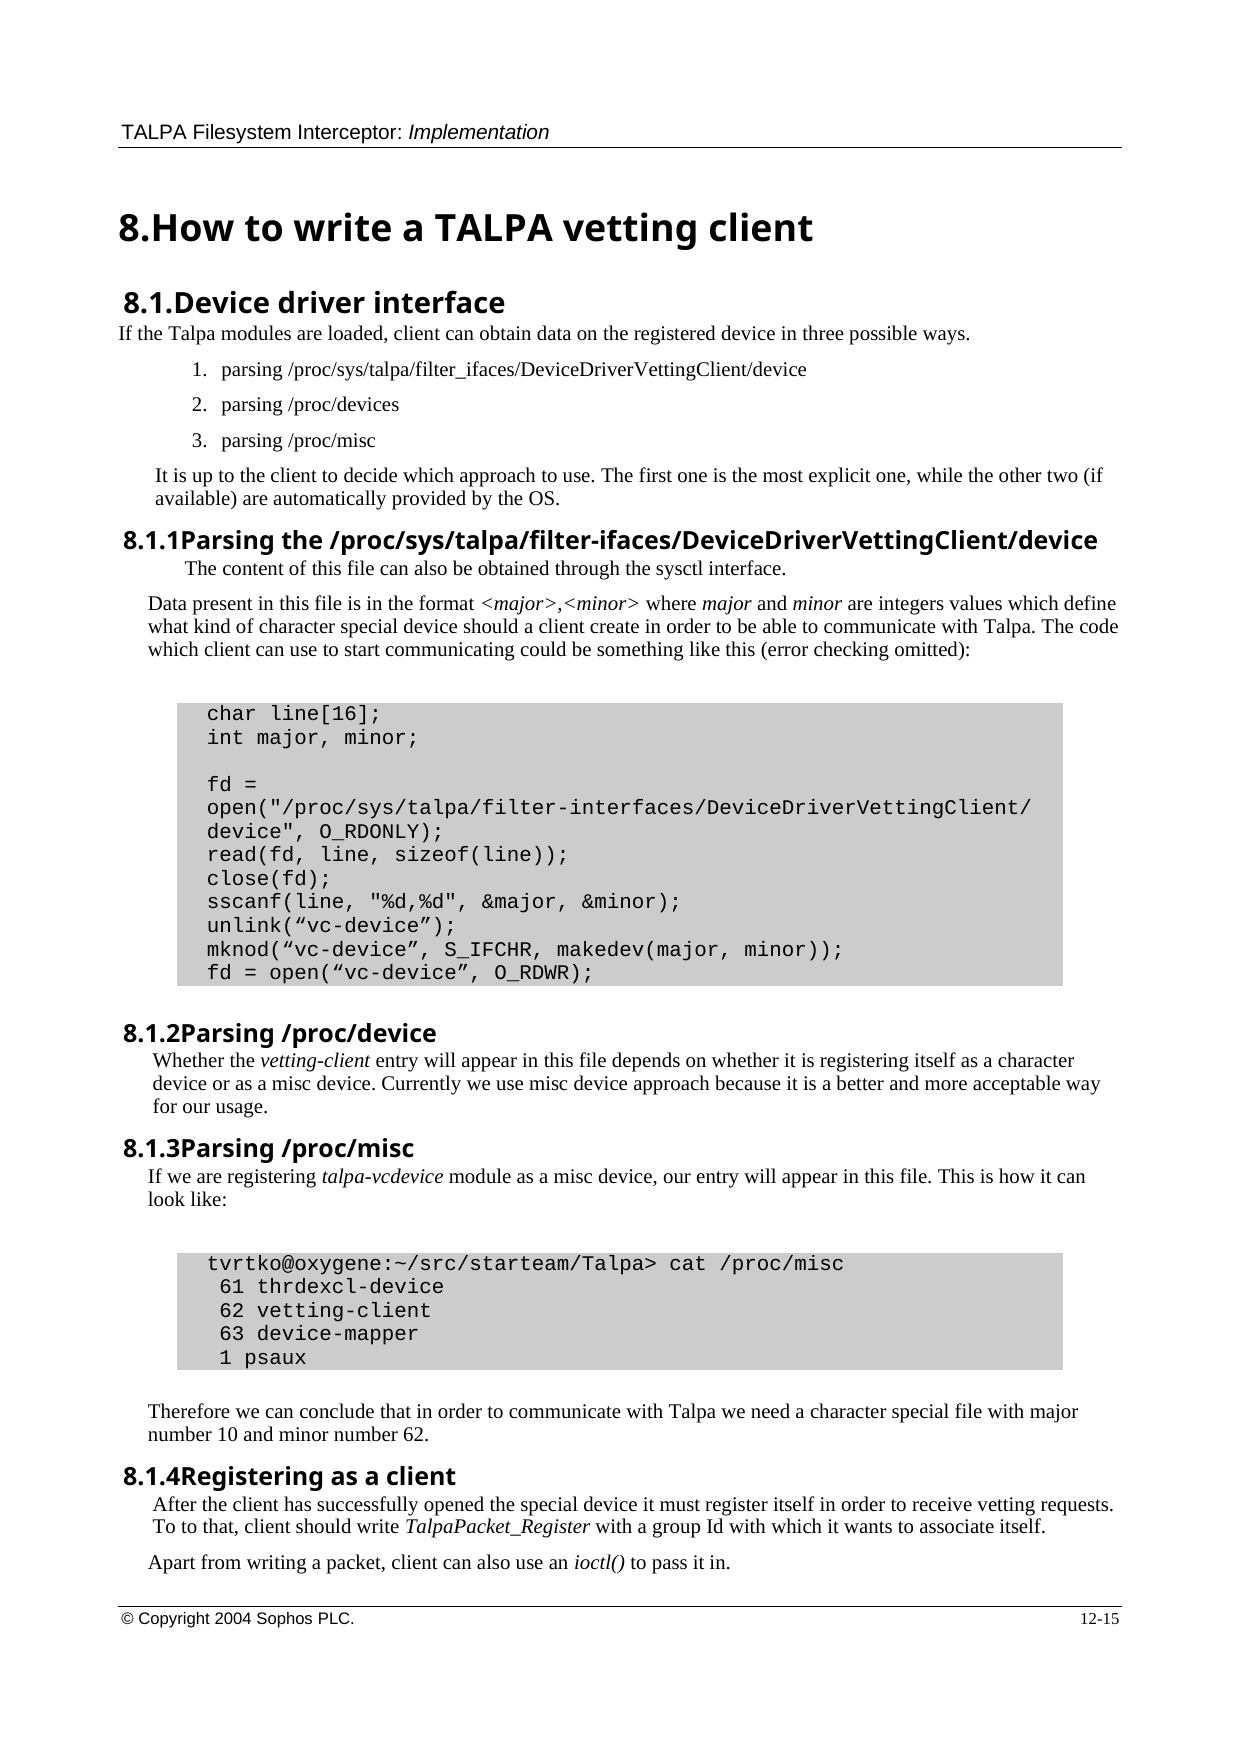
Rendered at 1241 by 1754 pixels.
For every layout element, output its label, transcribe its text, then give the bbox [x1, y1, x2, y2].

list If we are registering talpa-vcdevice module as a misc device, our entry will appear in this file. This is how it can look like: [118, 1165, 1122, 1211]
subtitle How to write a TALPA vetting client [118, 202, 1122, 253]
list tvrtko@oxygene:~/src/starteam/Talpa> cat /proc/misc 61 thrdexcl-device 62 vetting-client 63 device-mapper 1 psaux [177, 1253, 1063, 1370]
list Data present in this file is in the format <major>,<minor> where major and minor are integers values which define what kind of character special device should a client create in order to be able to communicate with Talpa. The code which client can use to start communicating could be something like this (error checking omitted): [118, 592, 1122, 661]
list parsing /proc/devices [192, 393, 1122, 416]
list Therefore we can conclude that in order to communicate with Talpa we need a character special file with major number 10 and minor number 62. [118, 1400, 1122, 1446]
subtitle Registering as a client [123, 1458, 1122, 1492]
subtitle Parsing the /proc/sys/talpa/filter-ifaces/DeviceDriverVettingClient/device [123, 523, 1122, 557]
subtitle Parsing /proc/device [123, 1015, 1122, 1049]
list The content of this file can also be obtained through the sysctl interface. [155, 557, 1122, 580]
list parsing /proc/misc [192, 429, 1122, 452]
list After the client has successfully opened the special device it must register itself in order to receive vetting requests. To to that, client should write TalpaPacket_Register with a group Id with which it wants to associate itself. [123, 1492, 1122, 1538]
text If the Talpa modules are loaded, client can obtain data on the registered device in three possible ways. [118, 322, 1122, 345]
subtitle Parsing /proc/misc [123, 1131, 1122, 1165]
text It is up to the client to decide which approach to use. The first one is the most explicit one, while the other two (if available) are automatically provided by the OS. [155, 464, 1122, 510]
list Apart from writing a packet, client can also use an ioctl() to pass it in. [118, 1551, 1122, 1574]
list parsing /proc/sys/talpa/filter_ifaces/DeviceDriverVettingClient/device [192, 358, 1122, 381]
list char line[16]; int major, minor; fd = open("/proc/sys/talpa/filter-interfaces/DeviceDriverVettingClient/device", O_RDONLY); read(fd, line, sizeof(line)); close(fd); sscanf(line, "%d,%d", &major, &minor); unlink(“vc-device”); mknod(“vc-device”, S_IFCHR, makedev(major, minor)); fd = open(“vc-device”, O_RDWR); [177, 703, 1063, 986]
list Whether the vetting-client entry will appear in this file depends on whether it is registering itself as a character device or as a misc device. Currently we use misc device approach because it is a better and more acceptable way for our usage. [123, 1049, 1122, 1118]
subtitle Device driver interface [123, 282, 1122, 322]
